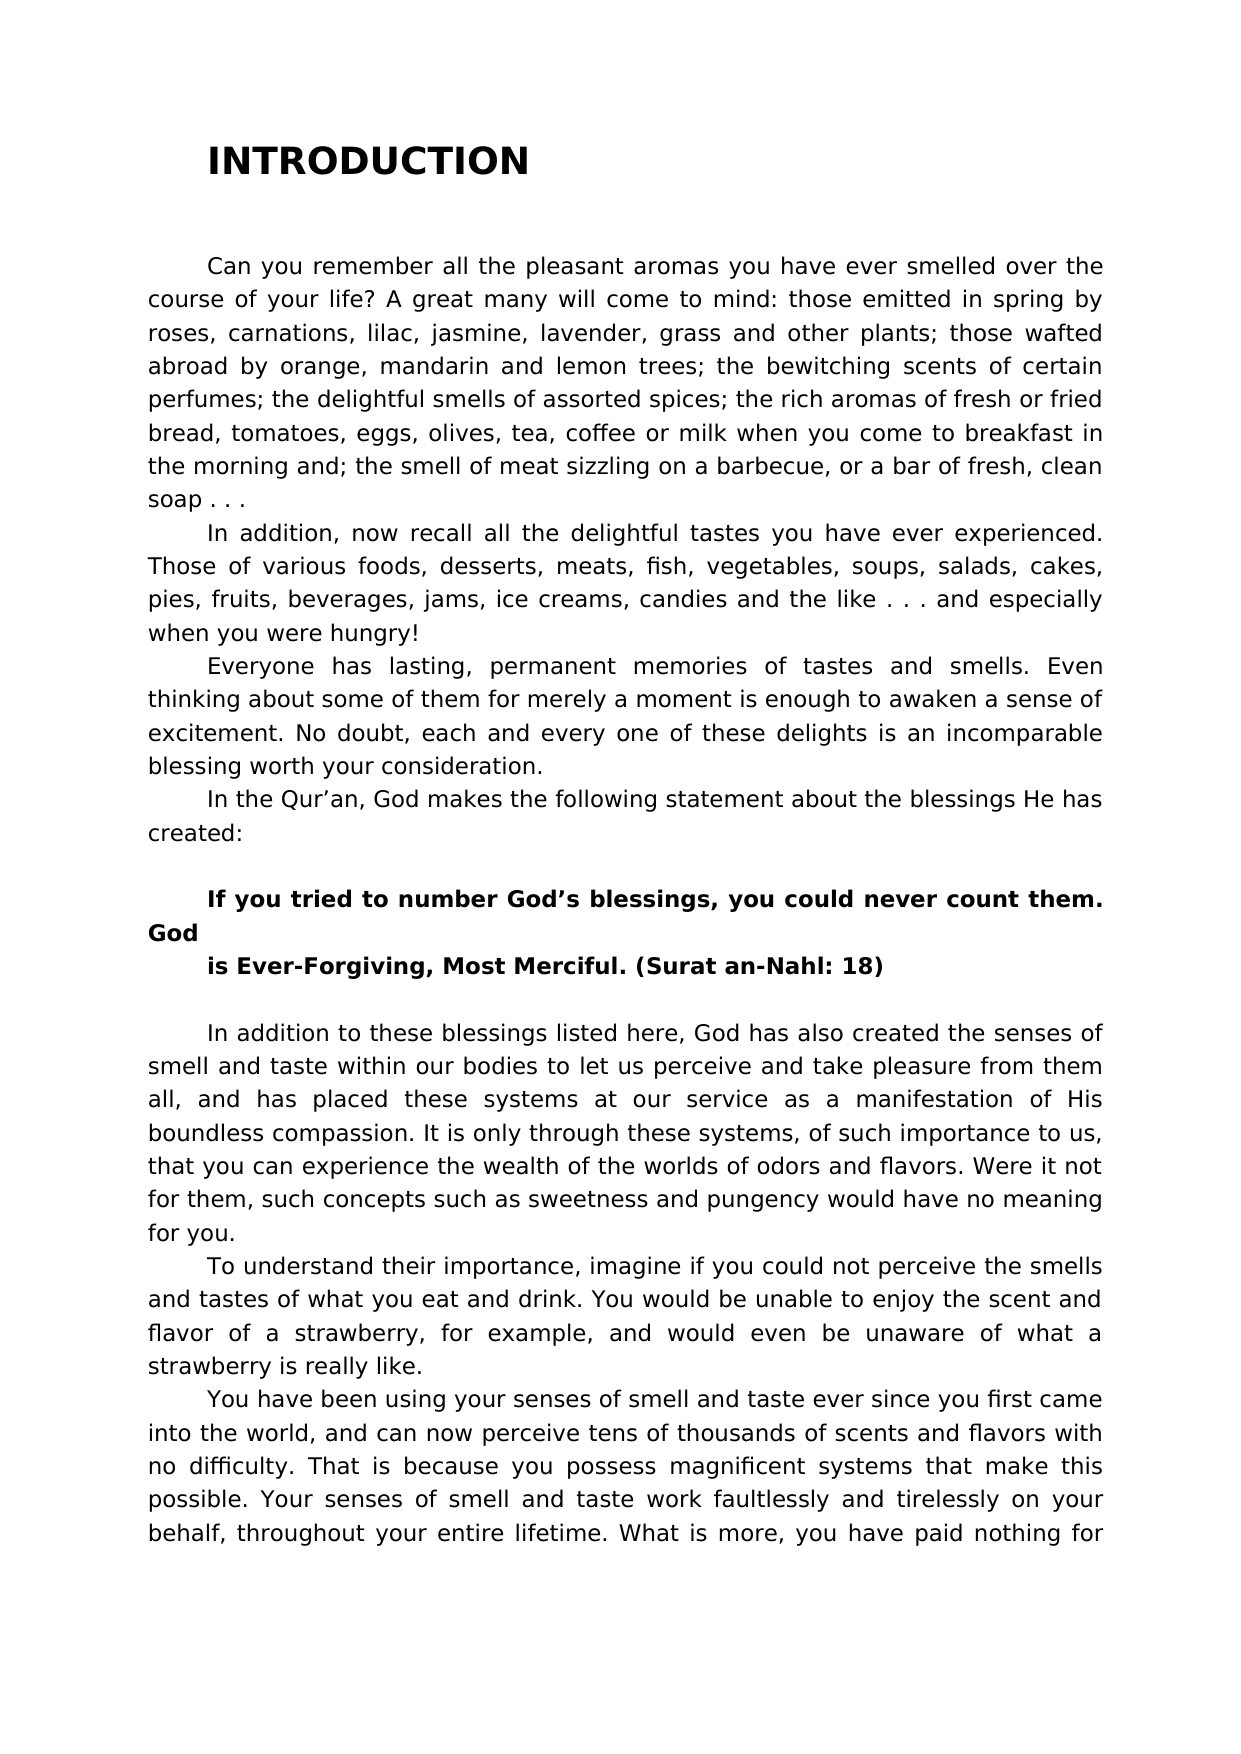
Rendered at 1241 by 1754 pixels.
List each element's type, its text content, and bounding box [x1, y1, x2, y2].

text You have been using your senses of smell and taste ever since you first came into the world, and can now perceive tens of thousands of scents and flavors with no difficulty. That is because you possess magnificent systems that make this possible. Your senses of smell and taste work faultlessly and tirelessly on your behalf, throughout your entire lifetime. What is more, you have paid nothing for [148, 1381, 1104, 1548]
text INTRODUCTION [148, 148, 1104, 181]
text To understand their importance, imagine if you could not perceive the smells and tastes of what you eat and drink. You would be unable to enjoy the scent and flavor of a strawberry, for example, and would even be unaware of what a strawberry is really like. [148, 1248, 1104, 1381]
text Can you remember all the pleasant aromas you have ever smelled over the course of your life? A great many will come to mind: those emitted in spring by roses, carnations, lilac, jasmine, lavender, grass and other plants; those wafted abroad by orange, mandarin and lemon trees; the bewitching scents of certain perfumes; the delightful smells of assorted spices; the rich aromas of fresh or fried bread, tomatoes, eggs, olives, tea, coffee or milk when you come to breakfast in the morning and; the smell of meat sizzling on a barbecue, or a bar of fresh, clean soap . . . [148, 248, 1104, 514]
text If you tried to number God’s blessings, you could never count them. God [148, 881, 1104, 948]
text In addition to these blessings listed here, God has also created the senses of smell and taste within our bodies to let us perceive and take pleasure from them all, and has placed these systems at our service as a manifestation of His boundless compassion. It is only through these systems, of such importance to us, that you can experience the wealth of the worlds of odors and flavors. Were it not for them, such concepts such as sweetness and pungency would have no meaning for you. [148, 1014, 1104, 1248]
text In addition, now recall all the delightful tastes you have ever experienced. Those of various foods, desserts, meats, fish, vegetables, soups, salads, cakes, pies, fruits, beverages, jams, ice creams, candies and the like . . . and especially when you were hungry! [148, 514, 1104, 648]
text In the Qur’an, God makes the following statement about the blessings He has created: [148, 781, 1104, 848]
text Everyone has lasting, permanent memories of tastes and smells. Even thinking about some of them for merely a moment is enough to awaken a sense of excitement. No doubt, each and every one of these delights is an incomparable blessing worth your consideration. [148, 648, 1104, 781]
text is Ever-Forgiving, Most Merciful. (Surat an-Nahl: 18) [148, 948, 1104, 981]
